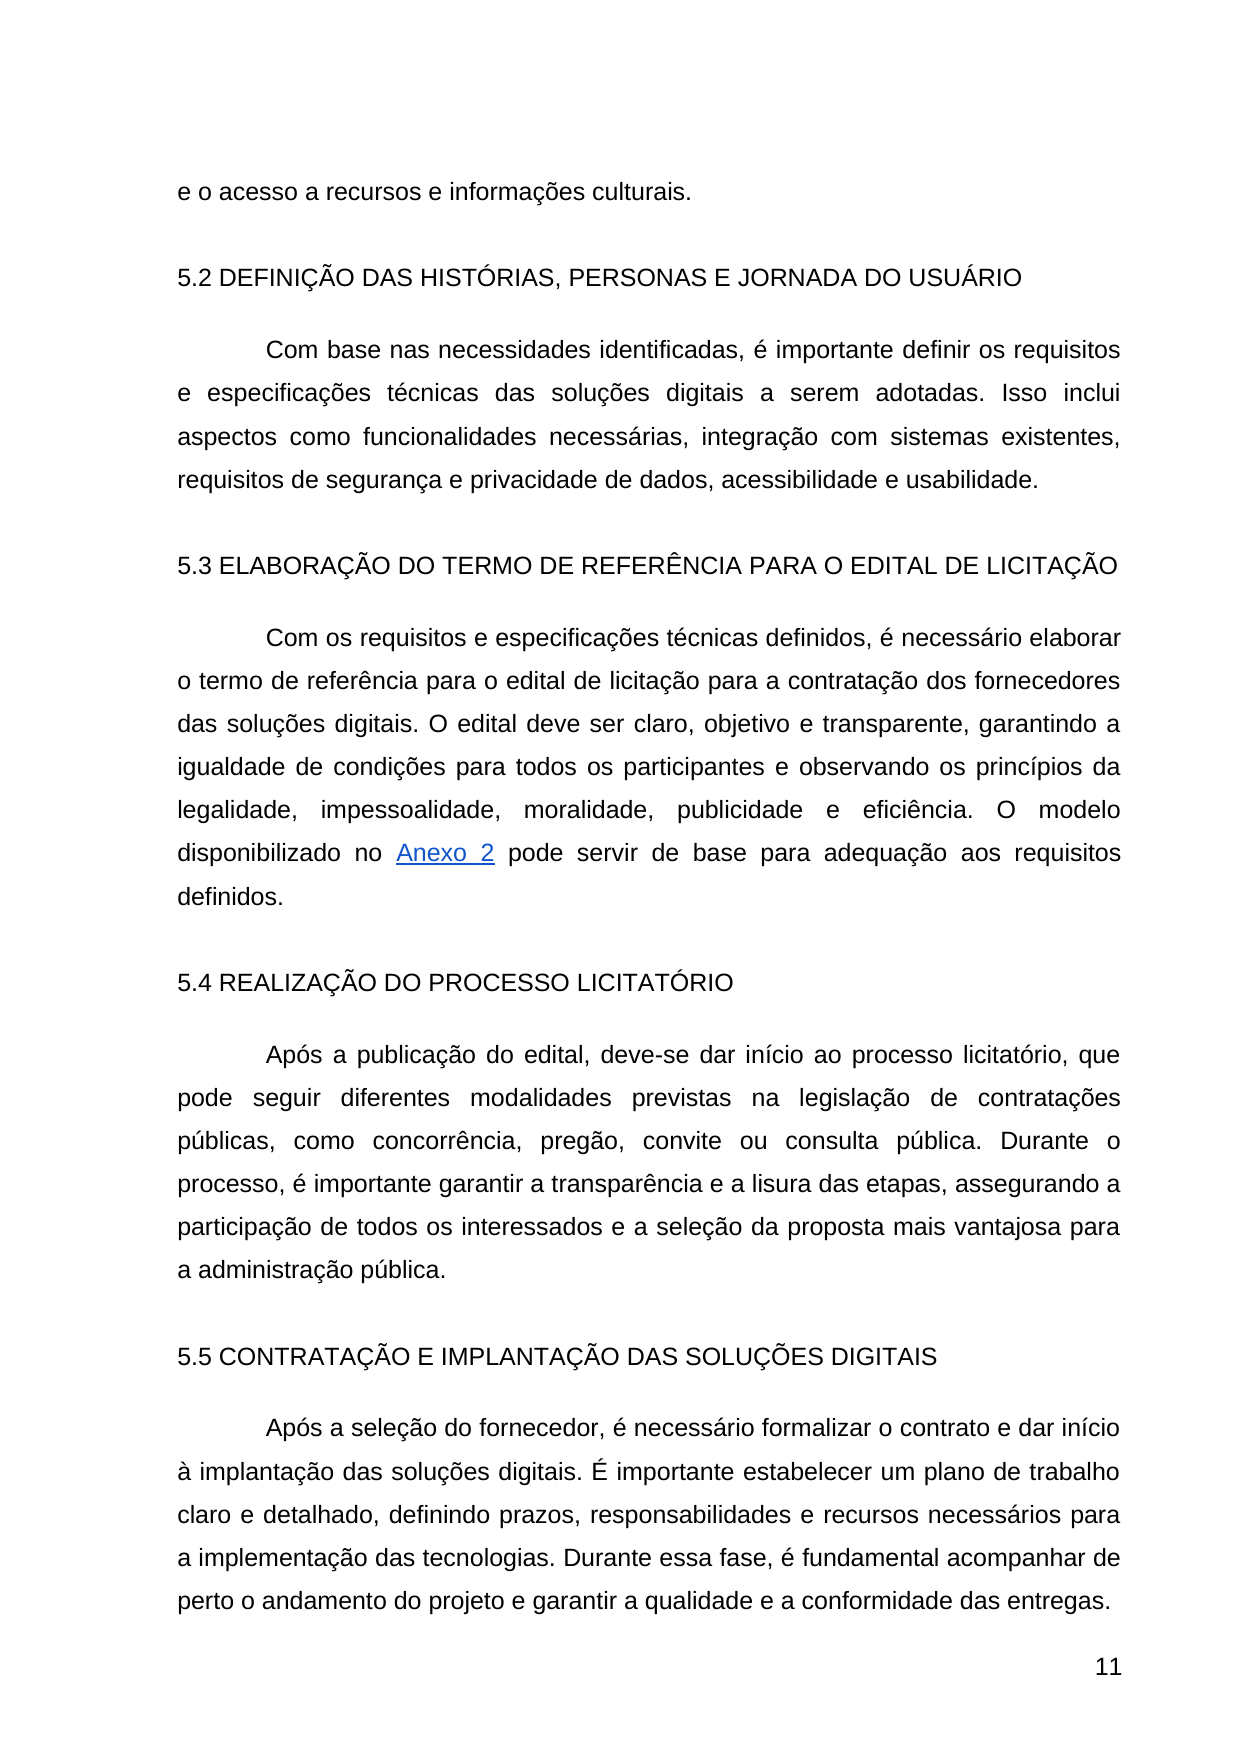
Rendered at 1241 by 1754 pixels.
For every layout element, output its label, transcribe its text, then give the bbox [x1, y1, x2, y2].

text Com base nas necessidades identificadas, é importante definir os requisitos e especificações técnicas das soluções digitais a serem adotadas. Isso inclui aspectos como funcionalidades necessárias, integração com sistemas existentes, requisitos de segurança e privacidade de dados, acessibilidade e usabilidade. [177, 335, 1122, 493]
text e o acesso a recursos e informações culturais. [177, 177, 1122, 206]
subtitle 5.2 DEFINIÇÃO DAS HISTÓRIAS, PERSONAS E JORNADA DO USUÁRIO [177, 263, 1122, 292]
subtitle 5.4 REALIZAÇÃO DO PROCESSO LICITATÓRIO [177, 968, 1122, 996]
text Após a publicação do edital, deve-se dar início ao processo licitatório, que pode seguir diferentes modalidades previstas na legislação de contratações públicas, como concorrência, pregão, convite ou consulta pública. Durante o processo, é importante garantir a transparência e a lisura das etapas, assegurando a participação de todos os interessados e a seleção da proposta mais vantajosa para a administração pública. [177, 1039, 1122, 1284]
subtitle 5.5 CONTRATAÇÃO E IMPLANTAÇÃO DAS SOLUÇÕES DIGITAIS [177, 1341, 1122, 1370]
text Após a seleção do fornecedor, é necessário formalizar o contrato e dar início à implantação das soluções digitais. É importante estabelecer um plano de trabalho claro e detalhado, definindo prazos, responsabilidades e recursos necessários para a implementação das tecnologias. Durante essa fase, é fundamental acompanhar de perto o andamento do projeto e garantir a qualidade e a conformidade das entregas. [177, 1413, 1122, 1614]
text Com os requisitos e especificações técnicas definidos, é necessário elaborar o termo de referência para o edital de licitação para a contratação dos fornecedores das soluções digitais. O edital deve ser claro, objetivo e transparente, garantindo a igualdade de condições para todos os participantes e observando os princípios da legalidade, impessoalidade, moralidade, publicidade e eficiência. O modelo disponibilizado no Anexo 2 pode servir de base para adequação aos requisitos definidos. [177, 623, 1122, 910]
subtitle 5.3 ELABORAÇÃO DO TERMO DE REFERÊNCIA PARA O EDITAL DE LICITAÇÃO [177, 551, 1122, 579]
